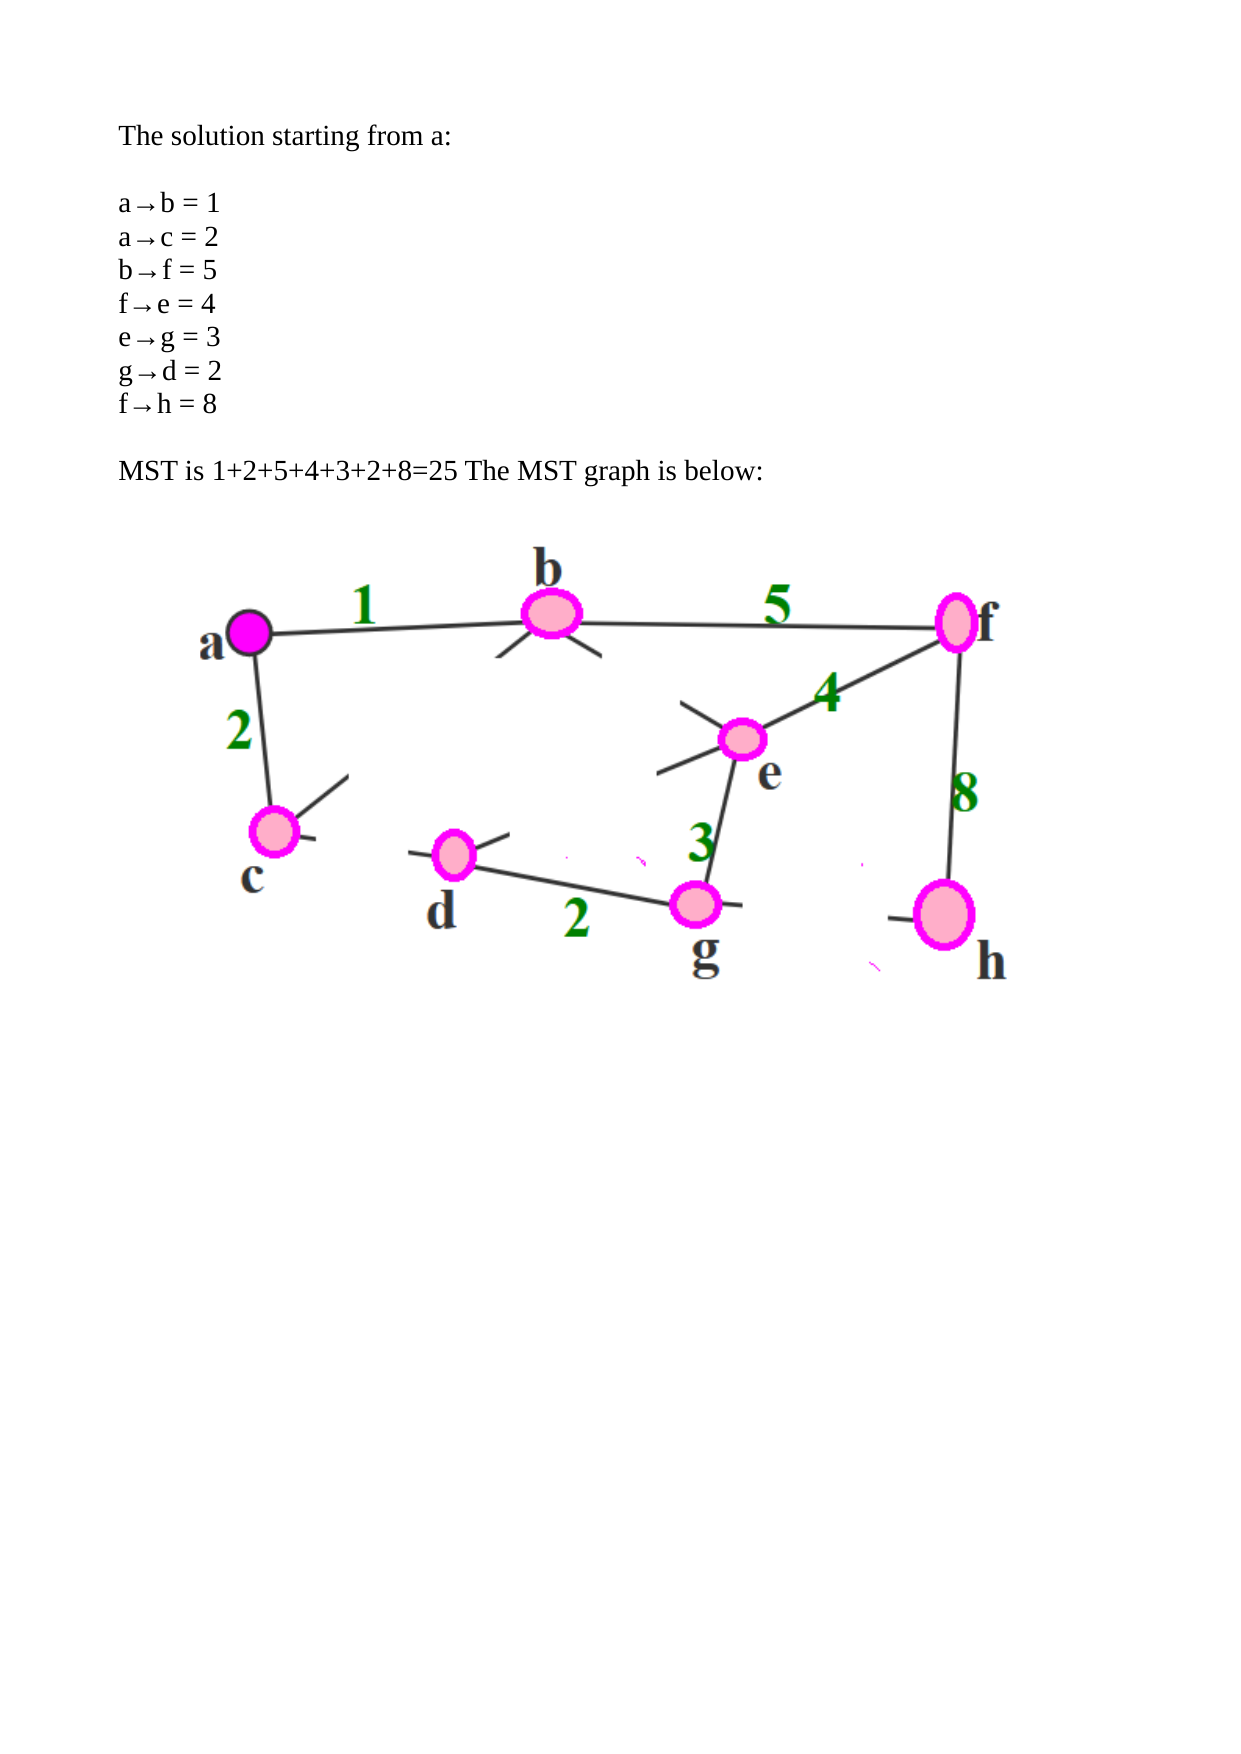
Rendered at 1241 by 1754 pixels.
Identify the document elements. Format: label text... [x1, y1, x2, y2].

text f→h = 8 [118, 386, 1122, 420]
text MST is 1+2+5+4+3+2+8=25 The MST graph is below: [118, 453, 1122, 487]
picture [174, 519, 1082, 1092]
text a→b = 1 [118, 185, 1122, 219]
text a→c = 2 [118, 219, 1122, 252]
text f→e = 4 [118, 286, 1122, 319]
text The solution starting from a: [118, 118, 1122, 152]
text e→g = 3 [118, 319, 1122, 353]
text g→d = 2 [118, 353, 1122, 386]
text b→f = 5 [118, 252, 1122, 286]
